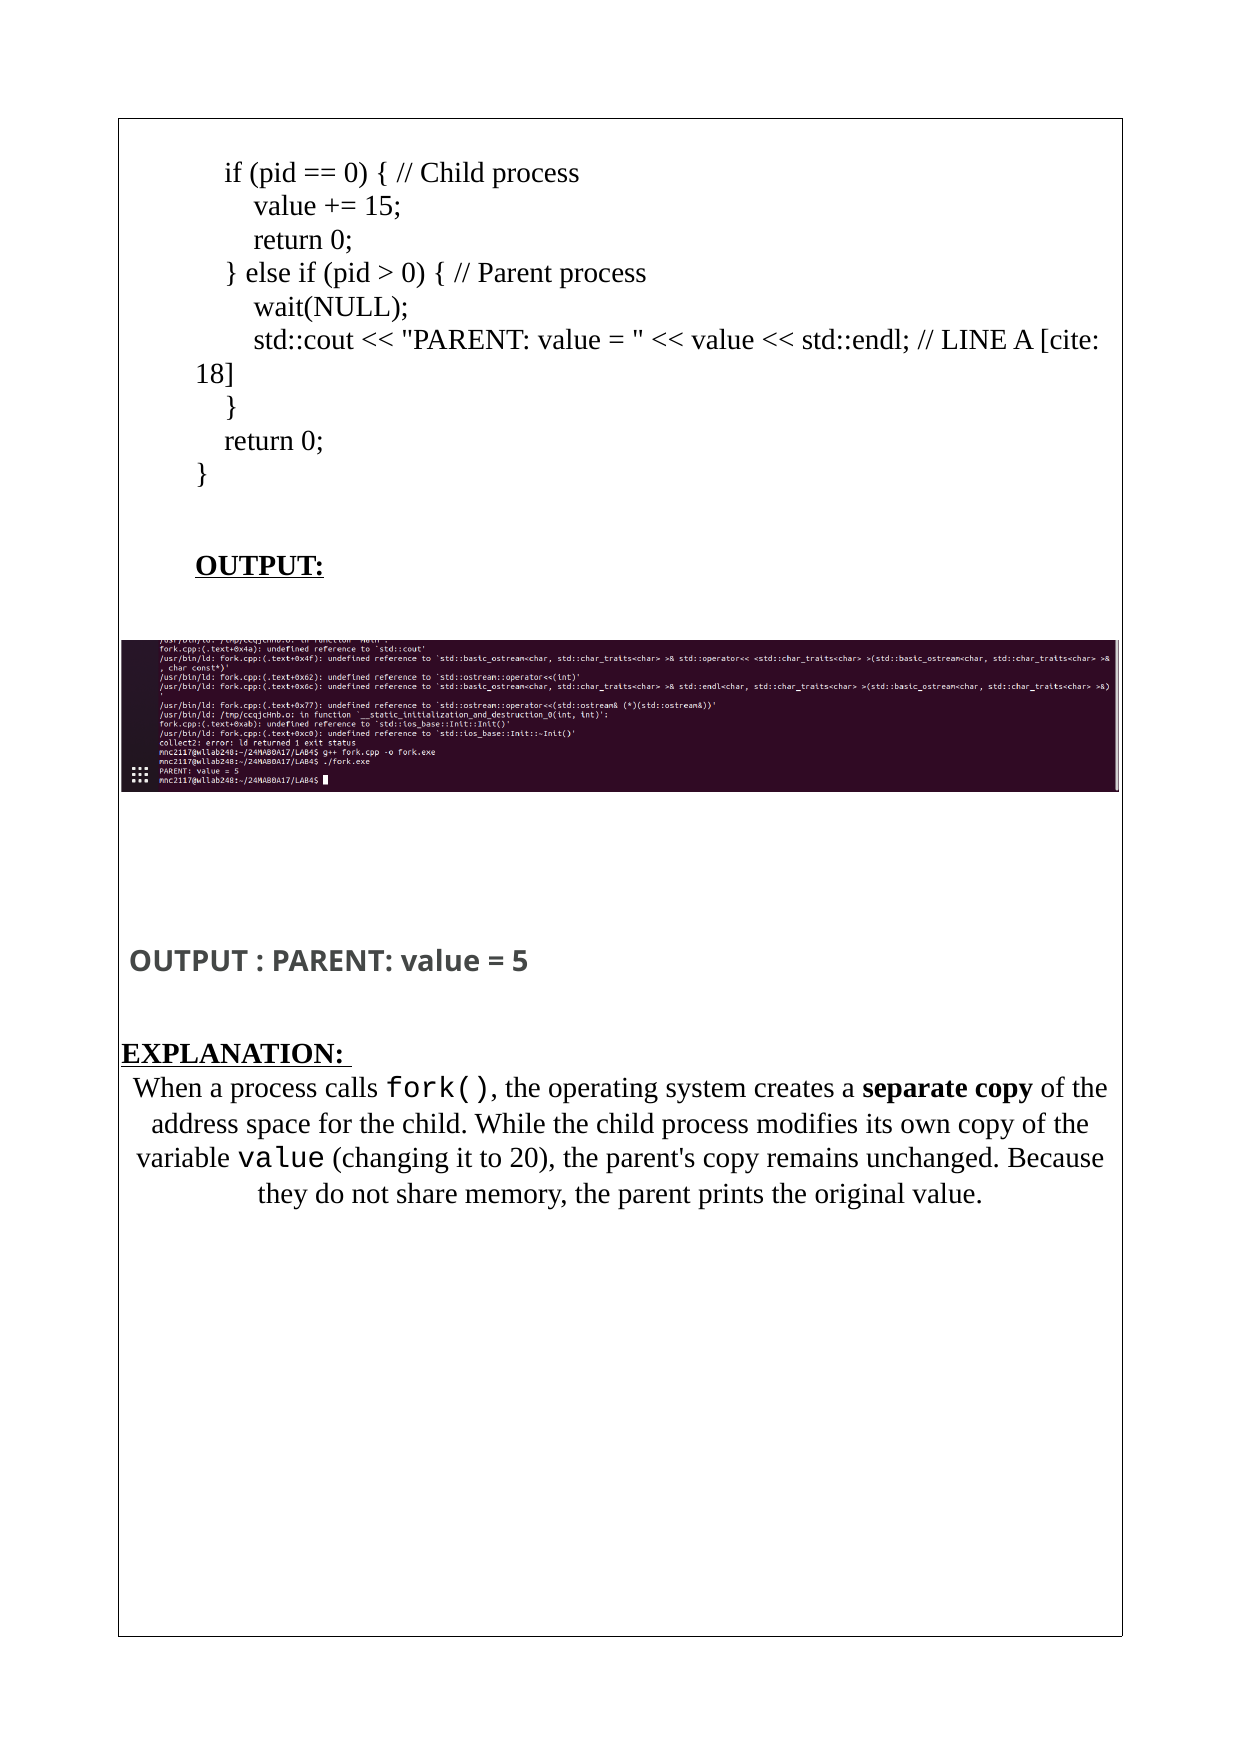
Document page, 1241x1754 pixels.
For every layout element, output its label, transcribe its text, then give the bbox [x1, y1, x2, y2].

text if (pid == 0) { // Child process [121, 155, 1119, 188]
text OUTPUT : PARENT: value = 5 [121, 940, 1119, 980]
picture [121, 640, 1119, 792]
text OUTPUT: [121, 548, 1119, 581]
text } [121, 389, 1119, 423]
text return 0; [121, 423, 1119, 457]
text } [121, 457, 1119, 490]
text std::cout << "PARENT: value = " << value << std::endl; // LINE A [cite: 18] [121, 322, 1119, 389]
text EXPLANATION: [121, 1037, 1119, 1070]
text value += 15; [121, 188, 1119, 222]
text return 0; [121, 222, 1119, 255]
text When a process calls fork(), the operating system creates a separate copy of the address space for the child. While the child process modifies its own copy of the variable value (changing it to 20), the parent's copy remains unchanged. Because they do not share memory, the parent prints the original value. [121, 1070, 1119, 1209]
text } else if (pid > 0) { // Parent process [121, 255, 1119, 289]
text wait(NULL); [121, 289, 1119, 322]
